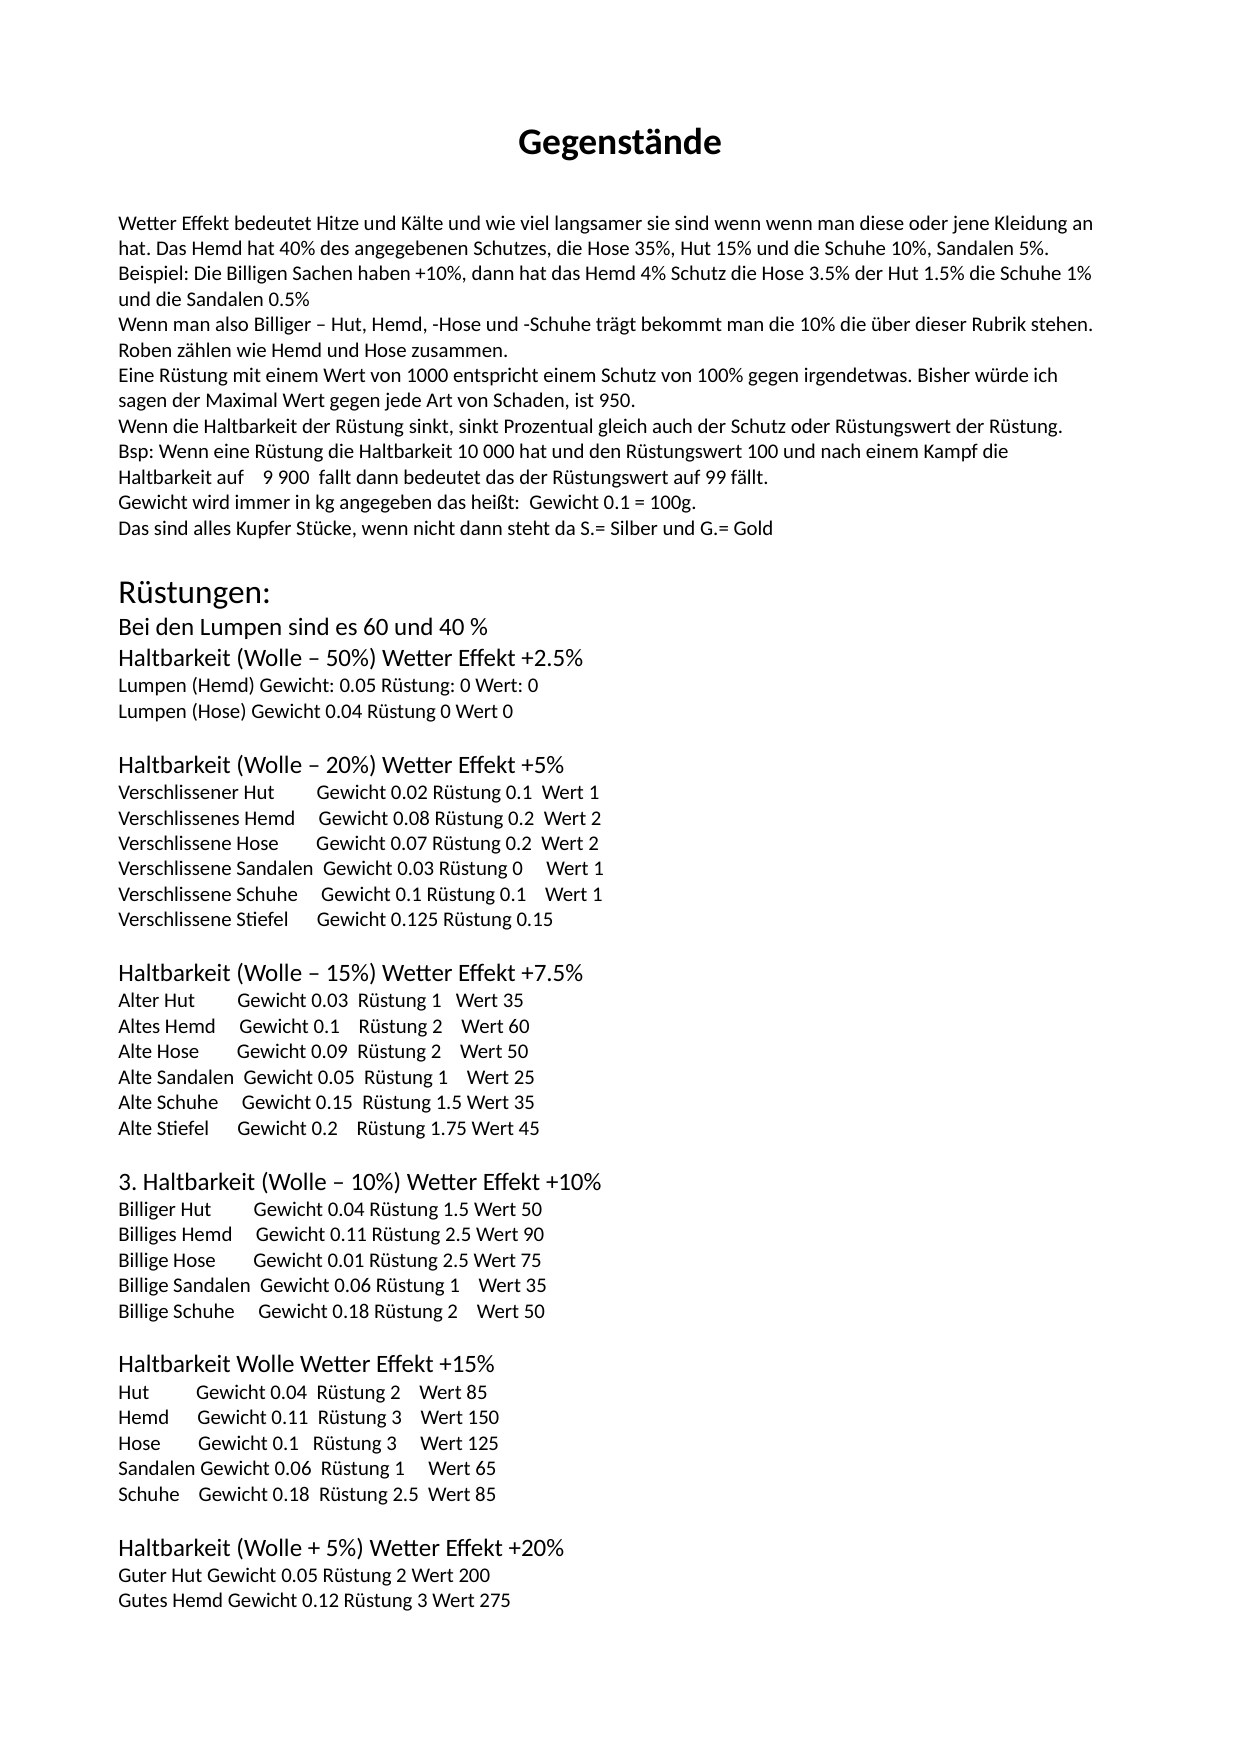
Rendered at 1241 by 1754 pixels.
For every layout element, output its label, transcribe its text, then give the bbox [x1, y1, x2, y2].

text Das sind alles Kupfer Stücke, wenn nicht dann steht da S.= Silber und G.= Gold [118, 515, 1122, 540]
text Alter Hut Gewicht 0.03 Rüstung 1 Wert 35 [118, 988, 1122, 1013]
text Alte Schuhe Gewicht 0.15 Rüstung 1.5 Wert 35 [118, 1089, 1122, 1115]
text Haltbarkeit Wolle Wetter Effekt +15% [118, 1349, 1122, 1379]
text Beispiel: Die Billigen Sachen haben +10%, dann hat das Hemd 4% Schutz die Hose 3.5% der Hut 1.5% die Schuhe 1% und die Sandalen 0.5% [118, 261, 1122, 311]
text Roben zählen wie Hemd und Hose zusammen. [118, 337, 1122, 362]
text Verschlissene Sandalen Gewicht 0.03 Rüstung 0 Wert 1 [118, 856, 1122, 881]
text Verschlissene Stiefel Gewicht 0.125 Rüstung 0.15 [118, 906, 1122, 932]
text Billige Schuhe Gewicht 0.18 Rüstung 2 Wert 50 [118, 1298, 1122, 1323]
text Billiges Hemd Gewicht 0.11 Rüstung 2.5 Wert 90 [118, 1222, 1122, 1247]
text Gewicht wird immer in kg angegeben das heißt: Gewicht 0.1 = 100g. [118, 489, 1081, 515]
text Bei den Lumpen sind es 60 und 40 % [118, 611, 1122, 642]
text Hose Gewicht 0.1 Rüstung 3 Wert 125 [118, 1430, 1122, 1455]
text Schuhe Gewicht 0.18 Rüstung 2.5 Wert 85 [118, 1481, 1122, 1506]
text Guter Hut Gewicht 0.05 Rüstung 2 Wert 200 [118, 1562, 1122, 1588]
text Haltbarkeit (Wolle – 15%) Wetter Effekt +7.5% [118, 957, 1122, 988]
text Rüstungen: [118, 571, 1122, 611]
text Gutes Hemd Gewicht 0.12 Rüstung 3 Wert 275 [118, 1588, 1122, 1613]
text Billige Sandalen Gewicht 0.06 Rüstung 1 Wert 35 [118, 1272, 1122, 1298]
text Alte Hose Gewicht 0.09 Rüstung 2 Wert 50 [118, 1038, 1122, 1064]
text Wetter Effekt bedeutet Hitze und Kälte und wie viel langsamer sie sind wenn wenn man diese oder jene Kleidung an hat. Das Hemd hat 40% des angegebenen Schutzes, die Hose 35%, Hut 15% und die Schuhe 10%, Sandalen 5%. [118, 210, 1122, 261]
text Verschlissene Schuhe Gewicht 0.1 Rüstung 0.1 Wert 1 [118, 881, 1122, 906]
text Gegenstände [118, 118, 1122, 164]
text Verschlissenes Hemd Gewicht 0.08 Rüstung 0.2 Wert 2 [118, 805, 1122, 830]
text Haltbarkeit (Wolle – 50%) Wetter Effekt +2.5% [118, 642, 1122, 672]
text Lumpen (Hose) Gewicht 0.04 Rüstung 0 Wert 0 [118, 698, 1122, 723]
text Verschlissene Hose Gewicht 0.07 Rüstung 0.2 Wert 2 [118, 830, 1122, 856]
text Haltbarkeit (Wolle + 5%) Wetter Effekt +20% [118, 1532, 1122, 1562]
text Alte Stiefel Gewicht 0.2 Rüstung 1.75 Wert 45 [118, 1115, 1122, 1140]
text Alte Sandalen Gewicht 0.05 Rüstung 1 Wert 25 [118, 1064, 1122, 1089]
text Haltbarkeit (Wolle – 20%) Wetter Effekt +5% [118, 749, 1122, 779]
text Lumpen (Hemd) Gewicht: 0.05 Rüstung: 0 Wert: 0 [118, 672, 1122, 698]
text Billige Hose Gewicht 0.01 Rüstung 2.5 Wert 75 [118, 1247, 1122, 1272]
text Bsp: Wenn eine Rüstung die Haltbarkeit 10 000 hat und den Rüstungswert 100 und nach einem Kampf die Haltbarkeit auf 9 900 fallt dann bedeutet das der Rüstungswert auf 99 fällt. [118, 438, 1081, 489]
text 3. Haltbarkeit (Wolle – 10%) Wetter Effekt +10% [118, 1166, 1122, 1196]
text Altes Hemd Gewicht 0.1 Rüstung 2 Wert 60 [118, 1013, 1122, 1038]
text Eine Rüstung mit einem Wert von 1000 entspricht einem Schutz von 100% gegen irgendetwas. Bisher würde ich sagen der Maximal Wert gegen jede Art von Schaden, ist 950. [118, 362, 1081, 413]
text Verschlissener Hut Gewicht 0.02 Rüstung 0.1 Wert 1 [118, 779, 1122, 805]
text Wenn die Haltbarkeit der Rüstung sinkt, sinkt Prozentual gleich auch der Schutz oder Rüstungswert der Rüstung. [118, 413, 1081, 438]
text Wenn man also Billiger – Hut, Hemd, -Hose und -Schuhe trägt bekommt man die 10% die über dieser Rubrik stehen. [118, 311, 1122, 337]
text Sandalen Gewicht 0.06 Rüstung 1 Wert 65 [118, 1455, 1122, 1481]
text Hut Gewicht 0.04 Rüstung 2 Wert 85 [118, 1379, 1122, 1404]
text Billiger Hut Gewicht 0.04 Rüstung 1.5 Wert 50 [118, 1196, 1122, 1222]
text Hemd Gewicht 0.11 Rüstung 3 Wert 150 [118, 1404, 1122, 1430]
